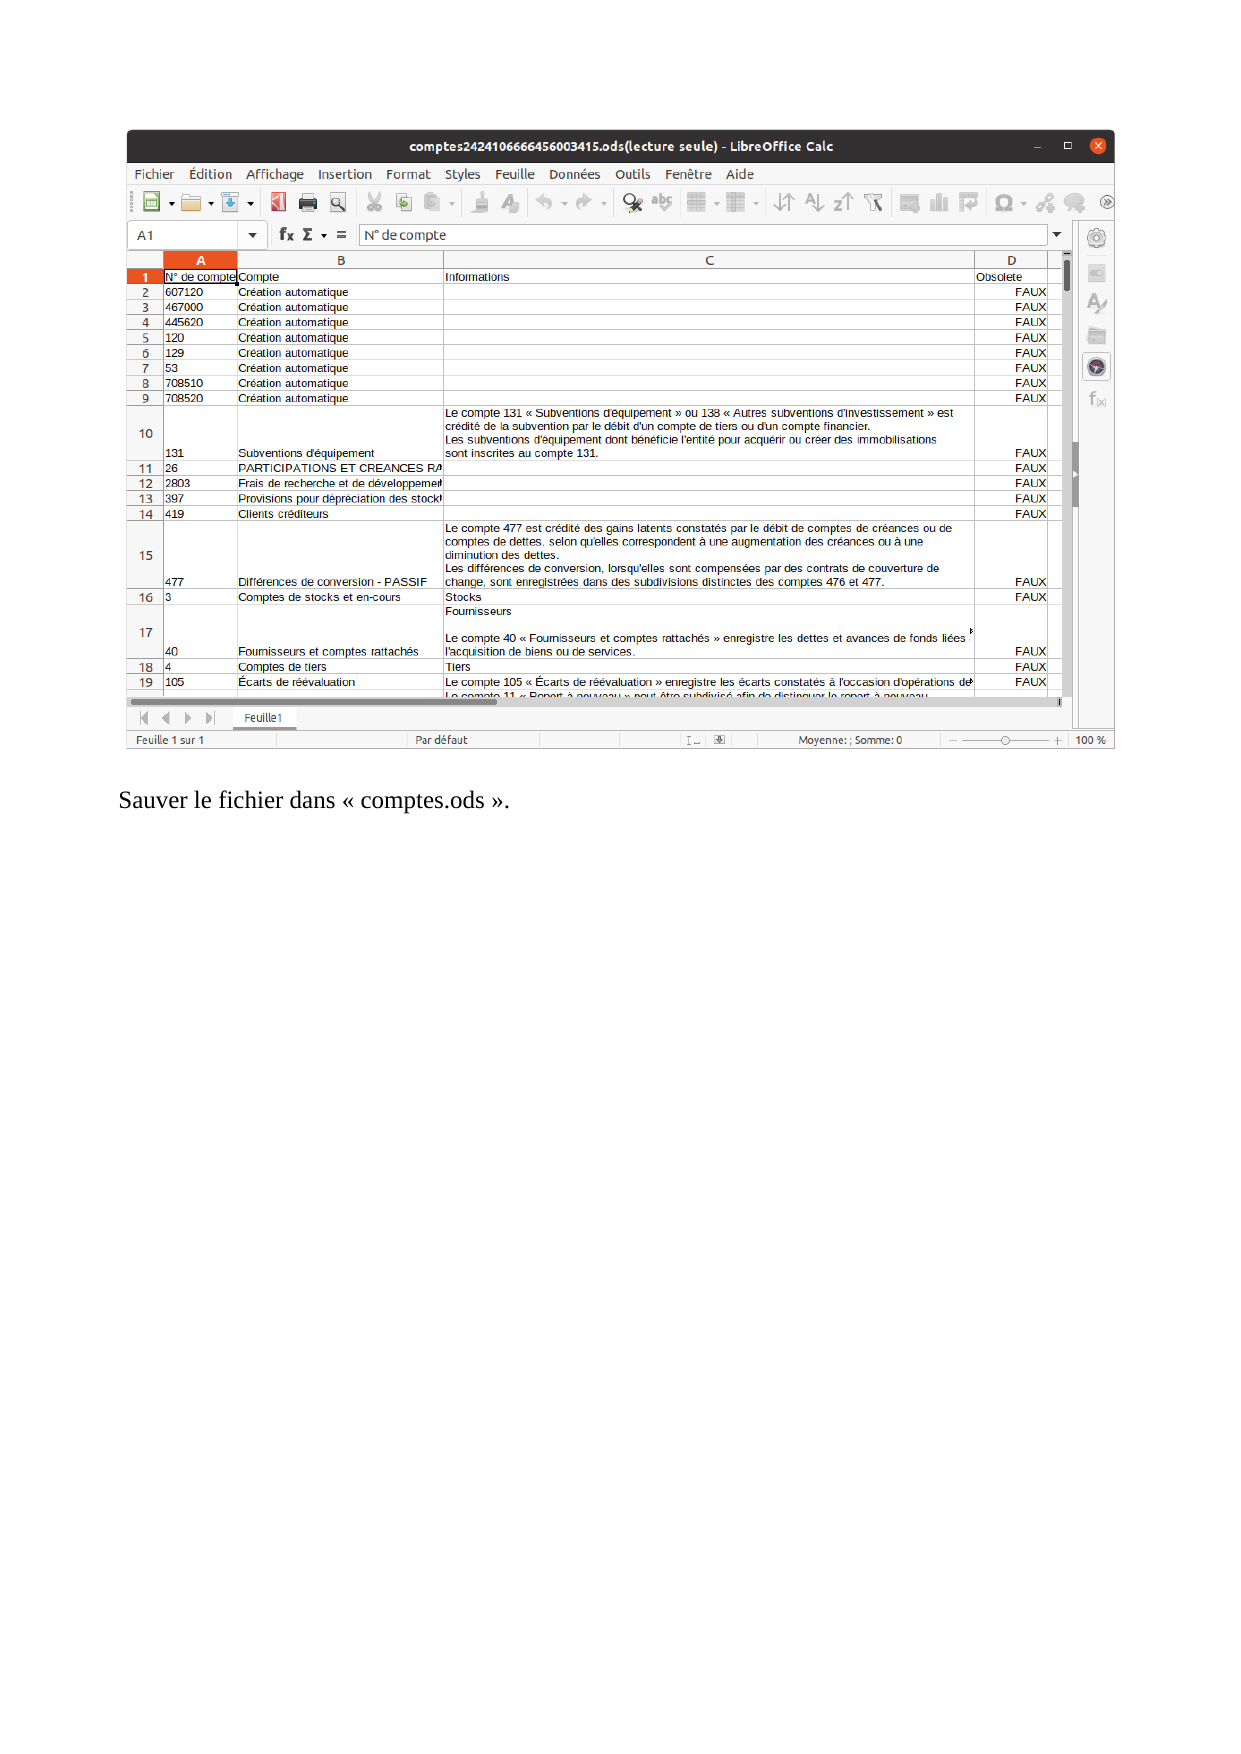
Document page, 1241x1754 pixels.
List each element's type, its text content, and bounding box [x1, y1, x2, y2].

text Sauver le fichier dans « comptes.ods ». [118, 786, 1122, 814]
picture [118, 122, 1123, 757]
